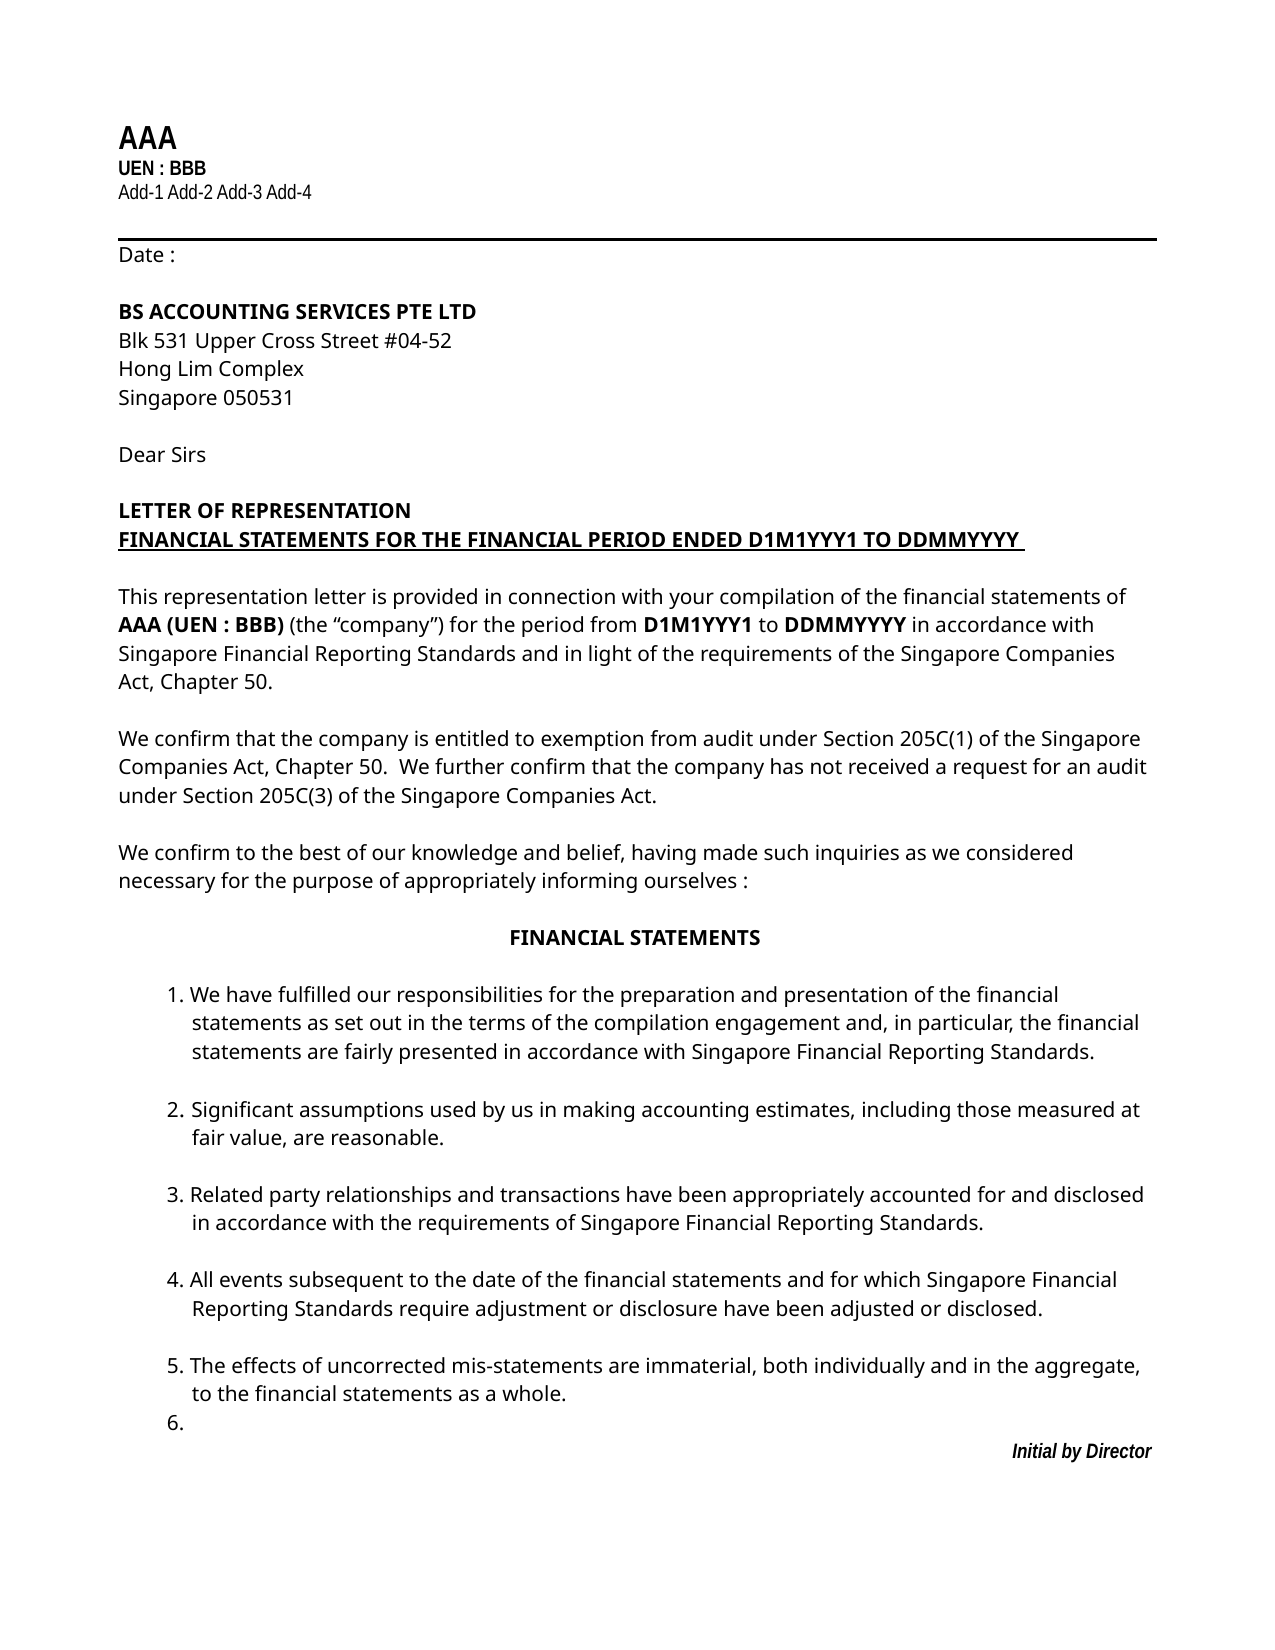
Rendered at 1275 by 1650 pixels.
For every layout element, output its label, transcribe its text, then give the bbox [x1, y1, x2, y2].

text We confirm that the company is entitled to exemption from audit under Section 205C(1) of the Singapore Companies Act, Chapter 50. We further confirm that the company has not received a request for an audit under Section 205C(3) of the Singapore Companies Act. [118, 724, 1157, 809]
text 4. All events subsequent to the date of the financial statements and for which Singapore Financial Reporting Standards require adjustment or disclosure have been adjusted or disclosed. [167, 1265, 1157, 1322]
text 6. [167, 1408, 1157, 1436]
text Initial by Director [118, 1436, 1157, 1464]
text AAA [118, 118, 1157, 156]
text Blk 531 Upper Cross Street #04-52 [118, 326, 1157, 354]
text Singapore 050531 [118, 383, 1157, 411]
text This representation letter is provided in connection with your compilation of the financial statements of AAA (UEN : BBB) (the “company”) for the period from D1M1YYY1 to DDMMYYYY in accordance with Singapore Financial Reporting Standards and in light of the requirements of the Singapore Companies Act, Chapter 50. [118, 582, 1157, 696]
text UEN : BBB [118, 156, 1157, 180]
text Add-1 Add-2 Add-3 Add-4 [118, 180, 1157, 204]
text LETTER OF REPRESENTATION [118, 497, 1157, 525]
text We confirm to the best of our knowledge and belief, having made such inquiries as we considered necessary for the purpose of appropriately informing ourselves : [118, 838, 1157, 895]
text Dear Sirs [118, 440, 1157, 468]
text 3. Related party relationships and transactions have been appropriately accounted for and disclosed in accordance with the requirements of Singapore Financial Reporting Standards. [167, 1180, 1157, 1237]
text BS ACCOUNTING SERVICES PTE LTD [118, 297, 1157, 326]
text 5. The effects of uncorrected mis-statements are immaterial, both individually and in the aggregate, to the financial statements as a whole. [167, 1351, 1157, 1408]
text FINANCIAL STATEMENTS [118, 923, 1157, 952]
text 1. We have fulfilled our responsibilities for the preparation and presentation of the financial statements as set out in the terms of the compilation engagement and, in particular, the financial statements are fairly presented in accordance with Singapore Financial Reporting Standards. [167, 980, 1157, 1065]
text Date : [118, 241, 1157, 269]
text FINANCIAL STATEMENTS FOR THE FINANCIAL PERIOD ENDED D1M1YYY1 TO DDMMYYYY [118, 525, 1157, 553]
text Hong Lim Complex [118, 354, 1157, 383]
text 2. Significant assumptions used by us in making accounting estimates, including those measured at fair value, are reasonable. [167, 1094, 1157, 1152]
